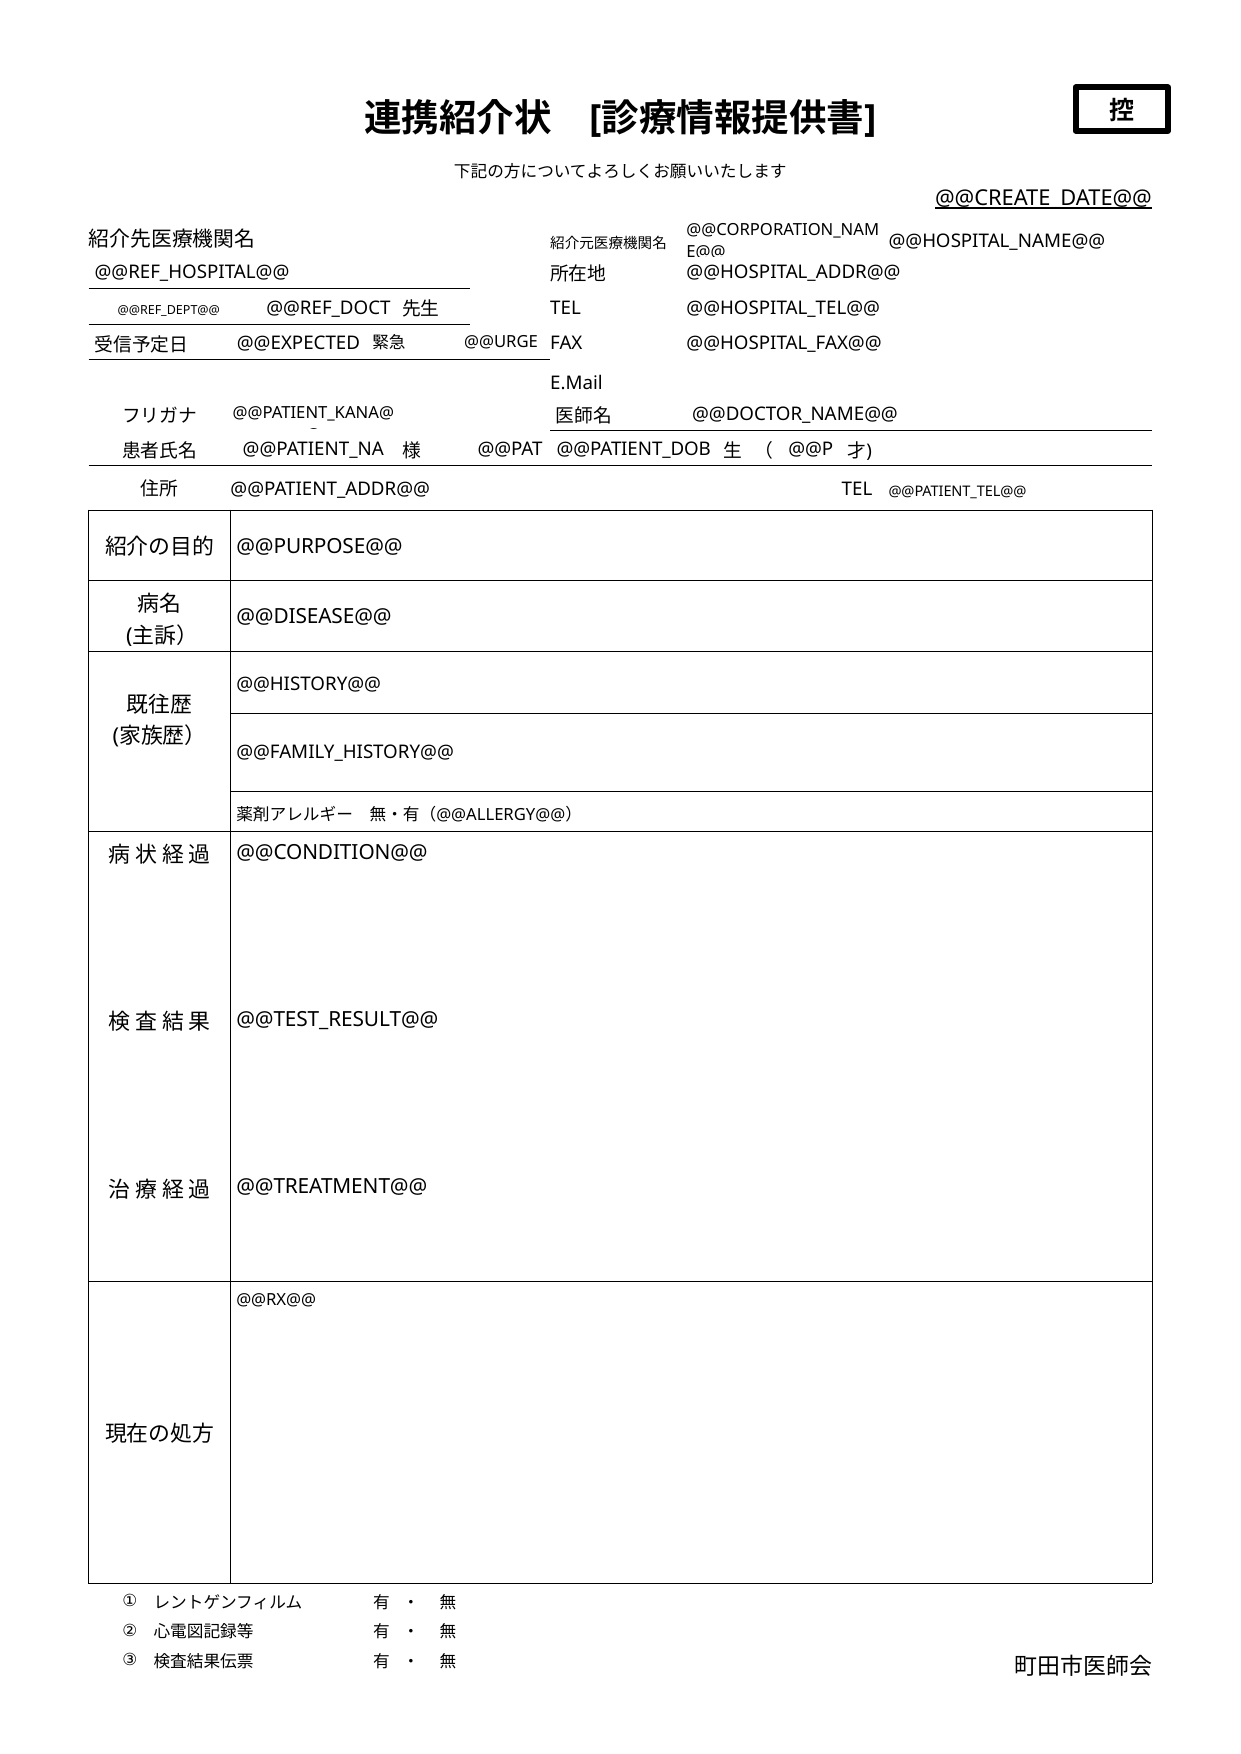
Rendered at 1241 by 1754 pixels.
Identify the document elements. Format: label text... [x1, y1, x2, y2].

table_cell [888, 1618, 1152, 1648]
table_cell TEL [841, 466, 888, 501]
table_cell ・ [396, 1618, 426, 1648]
table_cell [470, 1618, 550, 1648]
table_cell [337, 501, 366, 509]
table_cell 有 [366, 1648, 396, 1677]
table_cell [470, 218, 550, 253]
table_cell [888, 1584, 1152, 1589]
table_cell [89, 1648, 118, 1677]
table_cell [888, 431, 1152, 465]
table_cell [686, 1618, 717, 1648]
table_cell [230, 501, 260, 509]
table_cell ③ [118, 1648, 141, 1677]
table_cell [118, 182, 141, 217]
table_cell [686, 1584, 717, 1589]
table_cell 無 [426, 1589, 470, 1618]
table_cell [426, 1584, 470, 1589]
table_cell @@REF_DEPT@@ [89, 289, 230, 324]
table_cell [366, 360, 396, 394]
table_cell [779, 1589, 841, 1618]
table_cell [470, 501, 550, 509]
table_cell ・ [396, 1589, 426, 1618]
table_cell [366, 1584, 396, 1589]
table_cell [748, 182, 779, 217]
table_cell @@TEST_RESULT@@ [231, 999, 1152, 1166]
table_cell 現在の処方 [89, 1282, 230, 1583]
table_cell 治 療 経 過 [89, 1166, 230, 1281]
table_cell [89, 182, 118, 217]
table_cell @@PATIENT_TEL@@ [888, 466, 1152, 501]
table_cell [230, 289, 260, 324]
table_cell [366, 501, 396, 509]
table_cell @@FAMILY_HISTORY@@ [231, 714, 1152, 791]
table_cell [748, 1589, 779, 1618]
table_cell @@DISEASE@@ [231, 581, 1152, 651]
table_cell [89, 501, 118, 509]
table_cell [686, 1648, 717, 1677]
table_cell [260, 501, 337, 509]
table_cell 検査結果伝票 [153, 1648, 366, 1677]
table_cell [748, 1648, 779, 1677]
table_cell [841, 1648, 888, 1677]
table_cell [141, 501, 153, 509]
table_cell [118, 360, 141, 394]
table_cell [89, 1584, 118, 1589]
table_cell 住所 [89, 466, 230, 501]
table_cell 有 [366, 1618, 396, 1648]
table_cell 心電図記録等 [153, 1618, 366, 1648]
table_cell [396, 395, 426, 430]
table_cell [366, 182, 396, 217]
table_cell 無 [426, 1618, 470, 1648]
table_cell @@PURPOSE@@ [231, 511, 1152, 580]
table_cell [550, 1648, 686, 1677]
table_cell @@PATIENT_SEX@@ [470, 430, 550, 465]
table_cell @@HOSPITAL_NAME@@ [888, 218, 1152, 253]
table_header 連携紹介状 [診療情報提供書] [89, 88, 1152, 147]
table_cell [337, 1584, 366, 1589]
table_cell [841, 1618, 888, 1648]
table_cell @@PATIENT_DOB@@ [550, 431, 717, 465]
table_cell 有 [366, 1589, 396, 1618]
table_cell [141, 182, 153, 217]
table_cell [426, 360, 470, 394]
table_cell 緊急 [366, 325, 458, 359]
table_cell [717, 1589, 748, 1618]
table_cell 薬剤アレルギー 無・有（@@ALLERGY@@） [231, 792, 1152, 831]
table_cell [89, 147, 1152, 158]
table_cell 先生 [396, 289, 470, 324]
table_cell [841, 1584, 888, 1589]
table_cell 既往歴 (家族歴） [89, 652, 230, 831]
table_cell 医師名 [550, 395, 686, 430]
table_cell [470, 1584, 550, 1589]
table_cell 無 [426, 1648, 470, 1677]
table_cell [717, 182, 748, 217]
table_cell [686, 501, 717, 509]
table_cell [717, 501, 748, 509]
table_cell @@RX@@ [231, 1282, 1152, 1583]
table_cell レントゲンフィルム [153, 1589, 366, 1618]
table_cell [550, 501, 686, 509]
table_cell [841, 1589, 888, 1618]
table_cell ① [118, 1589, 141, 1618]
table_cell [141, 1648, 153, 1677]
table_cell [396, 182, 426, 217]
table_cell [141, 1618, 153, 1648]
table_cell [841, 501, 888, 509]
table_cell [550, 182, 686, 217]
table_cell [153, 182, 230, 217]
table_cell [396, 501, 426, 509]
table_cell [153, 501, 230, 509]
table_cell @@REF_DOCTOR_NAME@@ [260, 289, 396, 324]
table_cell 下記の方についてよろしくお願いいたします [89, 158, 1152, 182]
table_cell @@HOSPITAL_ADDR@@ [686, 253, 1152, 288]
table_cell [686, 1589, 717, 1618]
table_cell 紹介先医療機関名 [89, 218, 470, 253]
table_cell [888, 501, 1152, 509]
table_cell [337, 360, 366, 394]
table_cell [141, 1589, 153, 1618]
table_cell @@EXPECTED_DATE@@ [230, 325, 366, 359]
table_cell @@DOCTOR_NAME@@ [686, 395, 1152, 430]
table_cell @@TREATMENT@@ [231, 1166, 1152, 1281]
table_cell [260, 182, 337, 217]
table_cell [230, 182, 260, 217]
table_cell [426, 501, 470, 509]
table_cell [470, 395, 550, 430]
table_cell [686, 359, 1152, 394]
table_cell [470, 182, 550, 217]
table_cell [89, 1618, 118, 1648]
table_cell @@HOSPITAL_TEL@@ [686, 288, 1152, 324]
table_cell [779, 182, 841, 217]
table_cell [426, 395, 470, 430]
table_cell E.Mail [550, 359, 686, 394]
table_cell [396, 1584, 426, 1589]
table_cell [748, 501, 779, 509]
table_cell @@HOSPITAL_FAX@@ [686, 324, 1152, 359]
table_cell [426, 182, 470, 217]
table_cell 受信予定日 [89, 325, 230, 359]
table_cell [470, 360, 550, 394]
table_cell @@PATIENT_NAME@@ [230, 430, 396, 465]
table_cell 生 [717, 431, 748, 465]
table_cell [550, 1589, 686, 1618]
table_cell [396, 360, 426, 394]
table_cell ・ [396, 1648, 426, 1677]
table_cell [550, 1618, 686, 1648]
table_cell [337, 182, 366, 217]
table_cell [717, 1648, 748, 1677]
table_cell [779, 1648, 841, 1677]
table_cell [686, 182, 717, 217]
table_cell 紹介元医療機関名 [550, 218, 686, 253]
table_cell [841, 182, 888, 217]
table_cell 検 査 結 果 [89, 999, 230, 1166]
table_cell [470, 1589, 550, 1618]
table_cell [153, 1584, 230, 1589]
table_cell 町田市医師会 [888, 1648, 1152, 1677]
table_cell [141, 360, 153, 394]
table_cell @@PATIENT_ADDR@@ [230, 466, 841, 501]
table_cell [779, 1618, 841, 1648]
table_cell [748, 1584, 779, 1589]
table_cell [717, 1584, 748, 1589]
table_cell @@CONDITION@@ [231, 832, 1152, 998]
table_cell [470, 253, 550, 288]
table_cell [717, 1618, 748, 1648]
table_cell （ [748, 431, 779, 465]
table_cell [550, 1584, 686, 1589]
table_cell [748, 1618, 779, 1648]
table_cell [230, 360, 260, 394]
table_cell 所在地 [550, 253, 686, 288]
table_cell @@URGENT@@ [458, 324, 550, 359]
table_cell [470, 1648, 550, 1677]
table_cell [118, 501, 141, 509]
table_cell @@PATIENT_AGE@@ [779, 431, 841, 465]
table_cell [141, 1584, 153, 1589]
table_cell [153, 360, 230, 394]
table_cell [260, 360, 337, 394]
table_cell TEL [550, 288, 686, 324]
table_cell フリガナ [89, 395, 230, 430]
table_cell @@CREATE_DATE@@ [888, 182, 1152, 217]
table_cell [779, 501, 841, 509]
table_cell 病 状 経 過 [89, 832, 230, 998]
table_cell @@REF_HOSPITAL@@ [89, 253, 470, 288]
table_cell @@CORPORATION_NAME@@ [686, 218, 888, 253]
table_cell [779, 1584, 841, 1589]
table_cell @@HISTORY@@ [231, 652, 1152, 712]
table_cell [89, 360, 118, 394]
table_cell [470, 288, 550, 324]
table_cell 病名 (主訴） [89, 581, 230, 651]
table_cell [118, 1584, 141, 1589]
table_cell 才) [841, 431, 888, 465]
table_cell [230, 1584, 260, 1589]
table_cell ② [118, 1618, 141, 1648]
table_cell 紹介の目的 [89, 511, 230, 580]
table_cell 患者氏名 [89, 430, 230, 465]
table_cell [888, 1589, 1152, 1618]
table_cell @@PATIENT_KANA@@ [230, 395, 396, 430]
table_cell FAX [550, 324, 686, 359]
table_cell [260, 1584, 337, 1589]
table_cell 様 [396, 430, 470, 465]
table_cell [89, 1589, 118, 1618]
